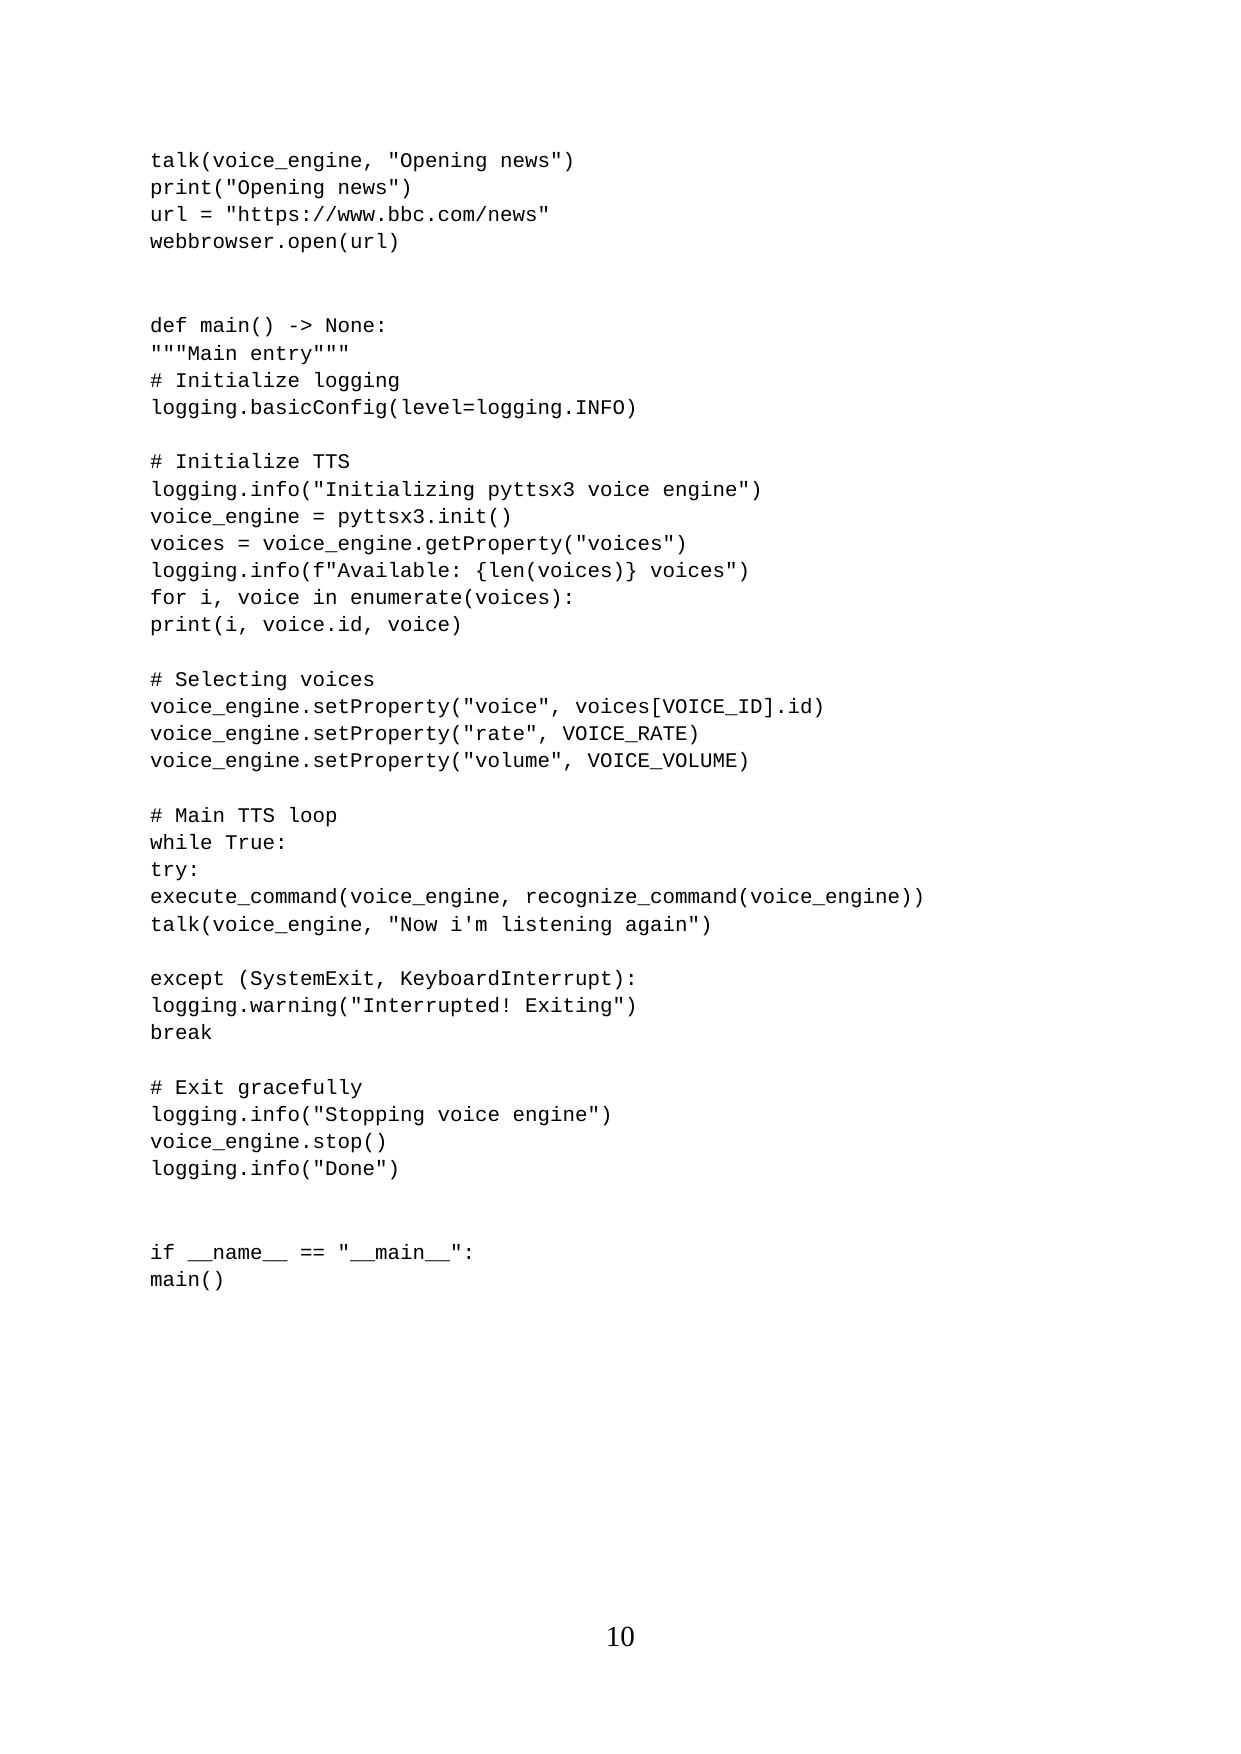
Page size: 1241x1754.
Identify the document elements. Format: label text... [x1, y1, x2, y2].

text def main() -> None: [150, 315, 1090, 339]
text print("Opening news") [150, 177, 1090, 201]
text logging.warning("Interrupted! Exiting") [150, 995, 1090, 1019]
text webbrowser.open(url) [150, 232, 1090, 255]
text voice_engine.stop() [150, 1131, 1090, 1155]
text voice_engine.setProperty("volume", VOICE_VOLUME) [150, 750, 1090, 774]
text # Initialize TTS [150, 451, 1090, 475]
text # Exit gracefully [150, 1077, 1090, 1100]
text voice_engine.setProperty("voice", voices[VOICE_ID].id) [150, 696, 1090, 720]
text execute_command(voice_engine, recognize_command(voice_engine)) [150, 886, 1090, 910]
text try: [150, 859, 1090, 883]
text url = "https://www.bbc.com/news" [150, 204, 1090, 228]
text talk(voice_engine, "Now i'm listening again") [150, 913, 1090, 937]
text # Initialize logging [150, 370, 1090, 393]
text main() [150, 1269, 1090, 1293]
text voices = voice_engine.getProperty("voices") [150, 533, 1090, 557]
text except (SystemExit, KeyboardInterrupt): [150, 968, 1090, 992]
text logging.info(f"Available: {len(voices)} voices") [150, 560, 1090, 584]
text voice_engine = pyttsx3.init() [150, 506, 1090, 529]
text """Main entry""" [150, 343, 1090, 366]
text break [150, 1022, 1090, 1046]
text talk(voice_engine, "Opening news") [150, 150, 1090, 174]
text while True: [150, 832, 1090, 856]
text # Main TTS loop [150, 805, 1090, 828]
text print(i, voice.id, voice) [150, 614, 1090, 638]
text logging.info("Initializing pyttsx3 voice engine") [150, 478, 1090, 502]
text # Selecting voices [150, 669, 1090, 692]
text logging.info("Stopping voice engine") [150, 1104, 1090, 1127]
text for i, voice in enumerate(voices): [150, 587, 1090, 611]
text logging.info("Done") [150, 1158, 1090, 1182]
text logging.basicConfig(level=logging.INFO) [150, 397, 1090, 421]
text voice_engine.setProperty("rate", VOICE_RATE) [150, 723, 1090, 747]
text if __name__ == "__main__": [150, 1242, 1090, 1266]
